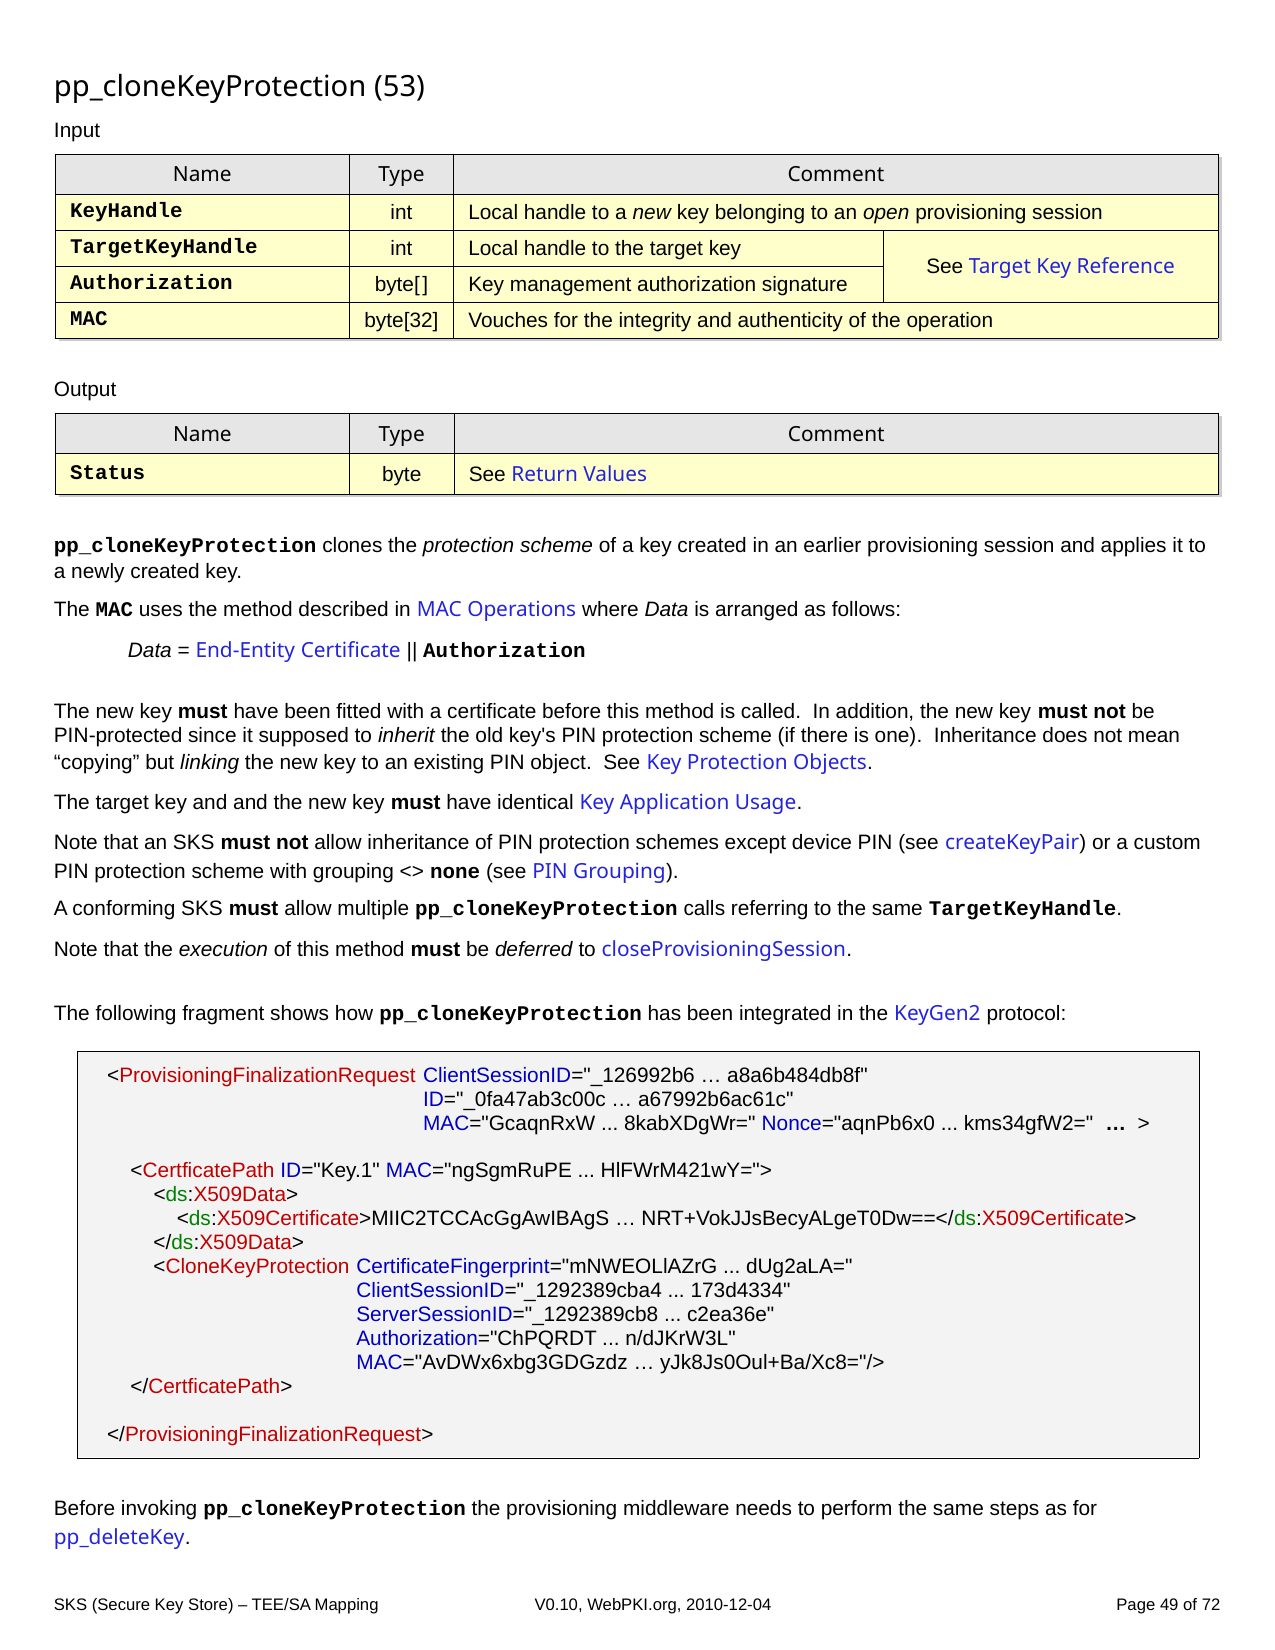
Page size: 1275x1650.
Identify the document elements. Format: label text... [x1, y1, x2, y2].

table_cell Local handle to a new key belonging to an open provisioning session [454, 195, 1218, 230]
text Note that an SKS must not allow inheritance of PIN protection schemes except device PIN (see createKeyPair) or a custom PIN protection scheme with grouping <> none (see PIN Grouping). [54, 827, 1221, 884]
table_header Type [350, 414, 454, 453]
table_cell KeyHandle [56, 195, 349, 230]
text Input [54, 118, 1221, 142]
text Output [54, 377, 1221, 401]
text The new key must have been fitted with a certificate before this method is called. In addition, the new key must not be PIN‑protected since it supposed to inherit the old key's PIN protection scheme (if there is one). Inheritance does not mean “copying” but linking the new key to an existing PIN object. See Key Protection Objects. [54, 675, 1221, 776]
subtitle pp_cloneKeyProtection (53) [54, 66, 1221, 105]
text The MAC uses the method described in MAC Operations where Data is arranged as follows: [54, 594, 1221, 623]
table_cell byte [350, 454, 454, 494]
text Note that the execution of this method must be deferred to closeProvisioningSession. [54, 934, 1221, 962]
table_cell See Return Values [455, 454, 1218, 494]
text The target key and and the new key must have identical Key Application Usage. [54, 787, 1221, 816]
text The following fragment shows how pp_cloneKeyProtection has been integrated in the KeyGen2 protocol: [54, 998, 1221, 1051]
table_cell byte⁮[32] [350, 303, 453, 338]
table_header Comment [455, 414, 1218, 453]
table_cell Vouches for the integrity and authenticity of the operation [454, 303, 1218, 338]
table_cell Local handle to the target key [454, 231, 883, 266]
text pp_cloneKeyProtection clones the protection scheme of a key created in an earlier provisioning session and applies it to a newly created key. [54, 533, 1221, 583]
table_cell MAC [56, 303, 349, 338]
table_cell int [350, 195, 453, 230]
table_cell Key management authorization signature [454, 267, 883, 302]
table_header Name [56, 414, 349, 453]
table_cell See Target Key Reference [884, 231, 1218, 266]
table_header <ProvisioningFinalizationRequest ClientSessionID="_126992b6 … a8a6b484db8f" ID="_0fa47ab3c00c … a67992b6ac61c" MAC="GcaqnRxW ... 8kabXDgWr=" Nonce="aqnPb6x0 ... kms34gfW2=" … > <CertficatePath ID="Key.1" MAC="ngSgmRuPE ... HlFWrM421wY="> <ds:X509Data> <ds:X509Certificate>MIIC2TCCAcGgAwIBAgS … NRT+VokJJsBecyALgeT0Dw==</ds:X509Certificate> </ds:X509Data> <CloneKeyProtection CertificateFingerprint="mNWEOLlAZrG ... dUg2aLA=" ClientSessionID="_1292389cba4 ... 173d4334" ServerSessionID="_1292389cb8 ... c2ea36e" Authorization="ChPQRDT ... n/dJKrW3L" MAC="AvDWx6xbg3GDGzdz … yJk8Js0Oul+Ba/Xc8="/> </CertficatePath> </ProvisioningFinalizationRequest> [78, 1052, 1199, 1457]
text A conforming SKS must allow multiple pp_cloneKeyProtection calls referring to the same TargetKeyHandle. [54, 896, 1221, 922]
text Data = End-Entity Certificate || Authorization [54, 635, 1221, 663]
text Before invoking pp_cloneKeyProtection the provisioning middleware needs to perform the same steps as for pp_deleteKey. [54, 1493, 1221, 1550]
table_header Type [350, 155, 453, 194]
table_cell int [350, 231, 453, 266]
table_header Comment [454, 155, 1218, 194]
table_cell Status [56, 454, 349, 494]
table_cell Authorization [56, 267, 349, 302]
table_header Name [56, 155, 349, 194]
table_cell byte⁮[ ] [350, 267, 453, 302]
table_cell TargetKeyHandle [56, 231, 349, 266]
